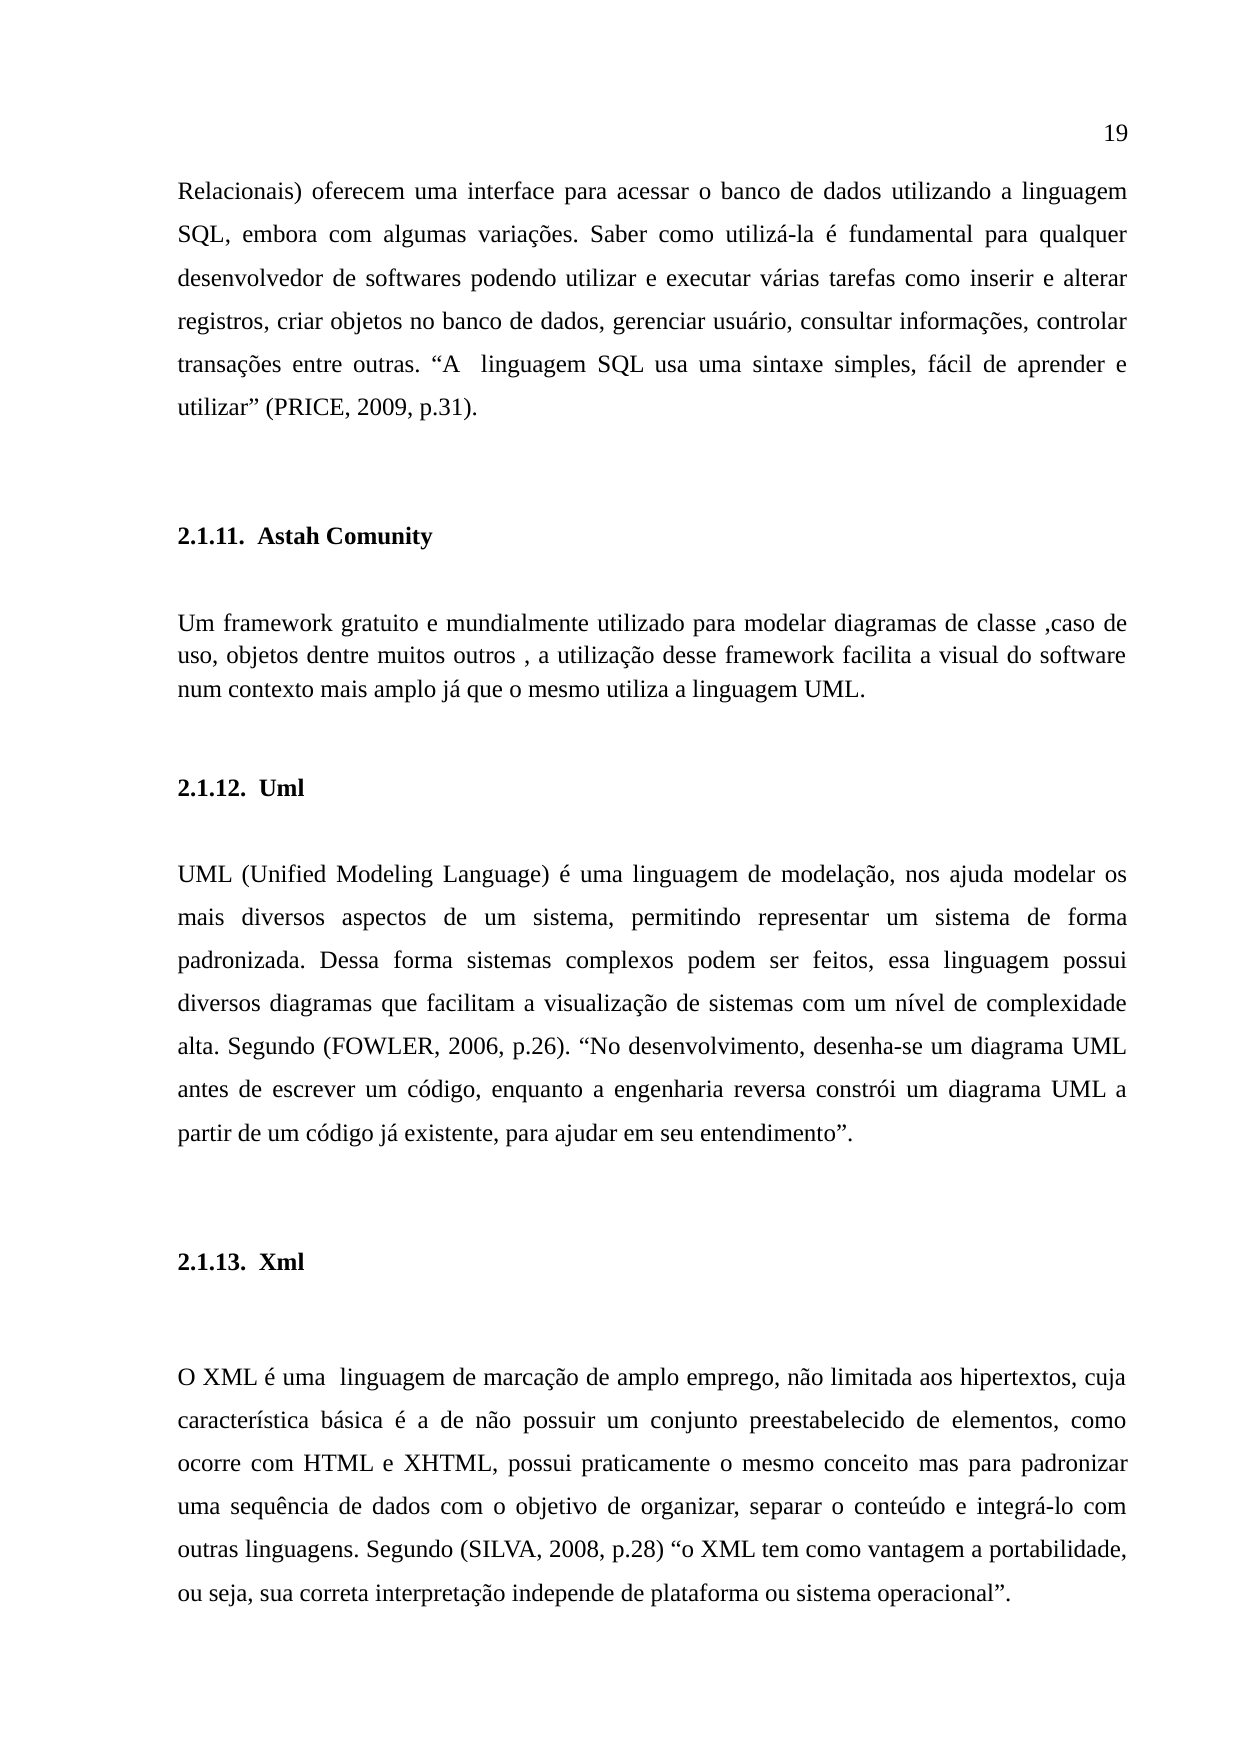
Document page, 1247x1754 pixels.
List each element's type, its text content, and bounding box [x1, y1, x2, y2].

subtitle Xml [177, 1247, 1128, 1276]
text Relacionais) oferecem uma interface para acessar o banco de dados utilizando a linguagem SQL, embora com algumas variações. Saber como utilizá-la é fundamental para qualquer desenvolvedor de softwares podendo utilizar e executar várias tarefas como inserir e alterar registros, criar objetos no banco de dados, gerenciar usuário, consultar informações, controlar transações entre outras. “A linguagem SQL usa uma sintaxe simples, fácil de aprender e utilizar” (PRICE, 2009, p.31). [177, 176, 1128, 421]
text UML (Unified Modeling Language) é uma linguagem de modelação, nos ajuda modelar os mais diversos aspectos de um sistema, permitindo representar um sistema de forma padronizada. Dessa forma sistemas complexos podem ser feitos, essa linguagem possui diversos diagramas que facilitam a visualização de sistemas com um nível de complexidade alta. Segundo (FOWLER, 2006, p.26). “No desenvolvimento, desenha-se um diagrama UML antes de escrever um código, enquanto a engenharia reversa constrói um diagrama UML a partir de um código já existente, para ajudar em seu entendimento”. [177, 859, 1128, 1146]
subtitle uml [177, 773, 1128, 801]
text O XML é uma linguagem de marcação de amplo emprego, não limitada aos hipertextos, cuja característica básica é a de não possuir um conjunto preestabelecido de elementos, como ocorre com HTML e XHTML, possui praticamente o mesmo conceito mas para padronizar uma sequência de dados com o objetivo de organizar, separar o conteúdo e integrá-lo com outras linguagens. Segundo (SILVA, 2008, p.28) “o XML tem como vantagem a portabilidade, ou seja, sua correta interpretação independe de plataforma ou sistema operacional”. [177, 1362, 1128, 1606]
text Um framework gratuito e mundialmente utilizado para modelar diagramas de classe ,caso de uso, objetos dentre muitos outros , a utilização desse framework facilita a visual do software num contexto mais amplo já que o mesmo utiliza a linguagem UML. [177, 608, 1128, 702]
subtitle astah comunity [177, 521, 1128, 550]
